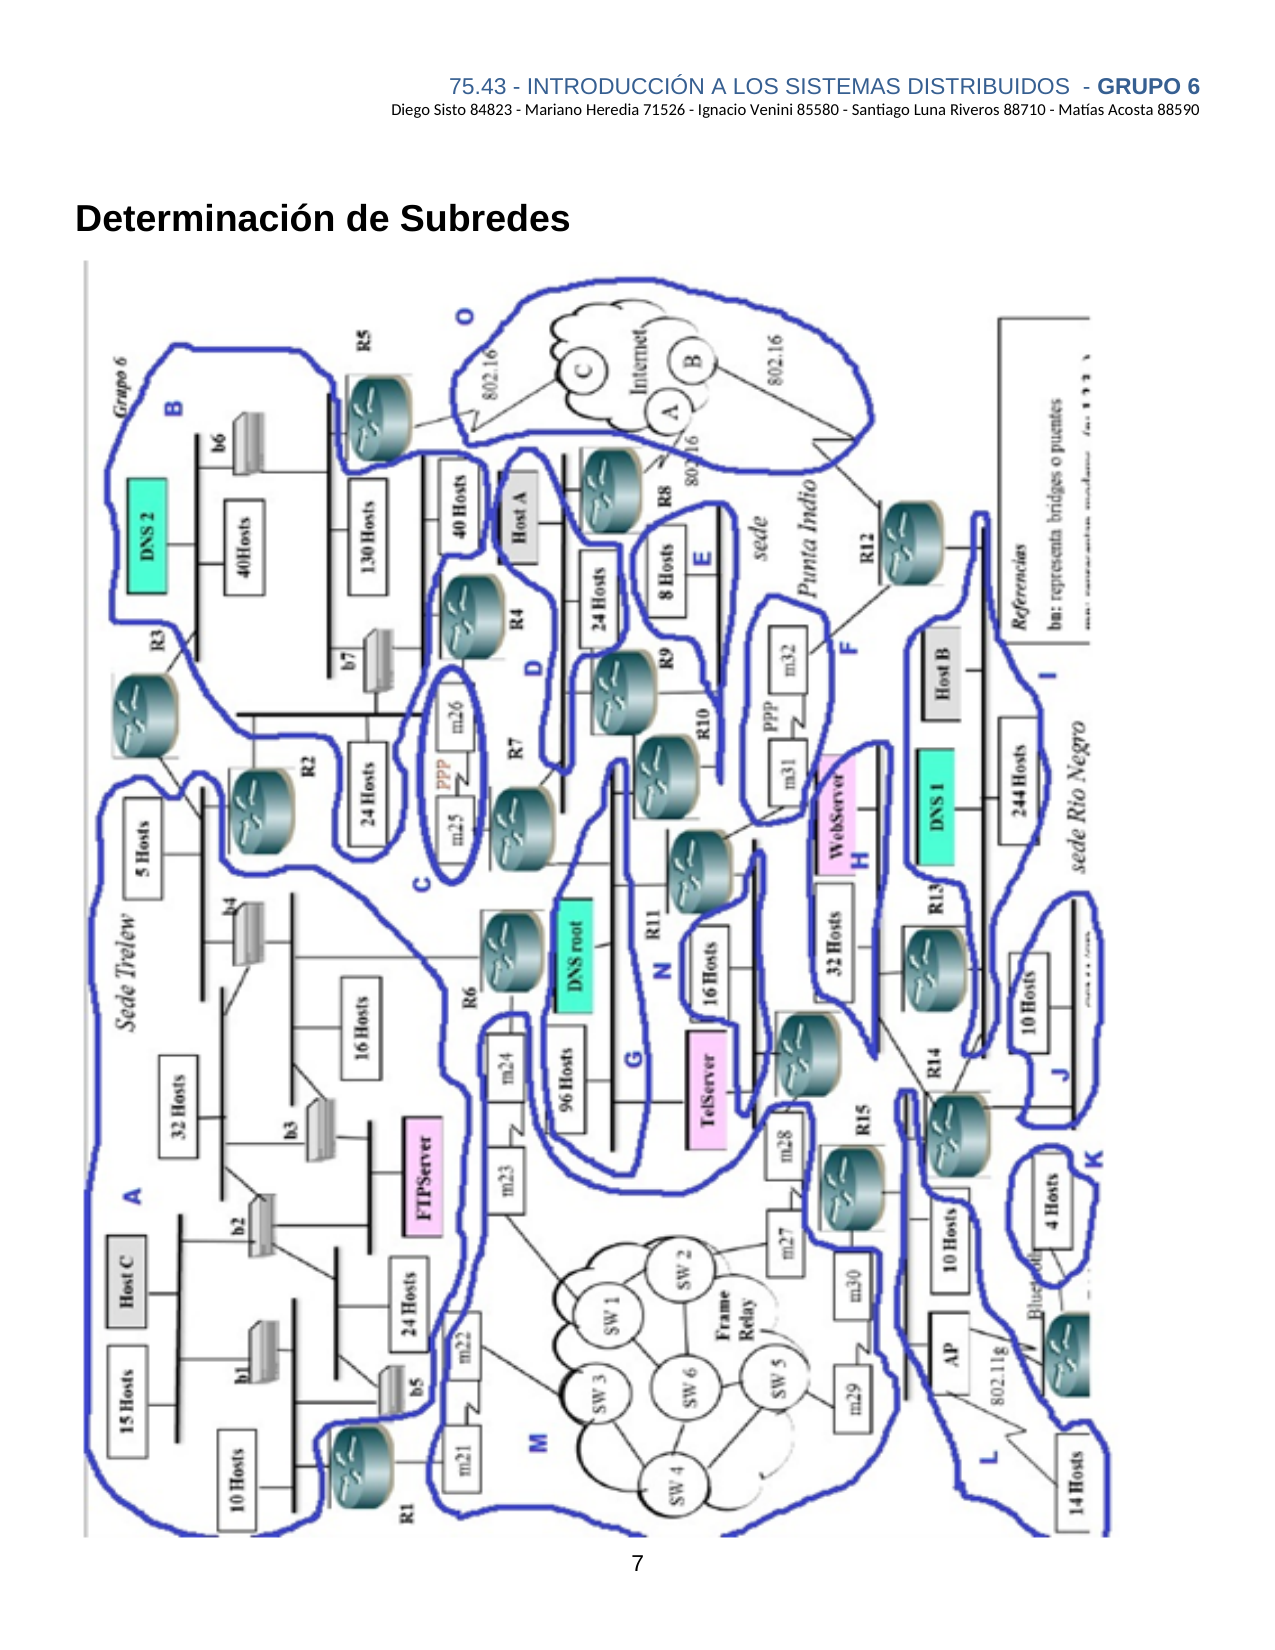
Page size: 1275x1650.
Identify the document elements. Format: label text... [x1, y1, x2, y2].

subtitle Determinación de Subredes [75, 198, 1200, 240]
picture [81, 257, 1124, 1542]
